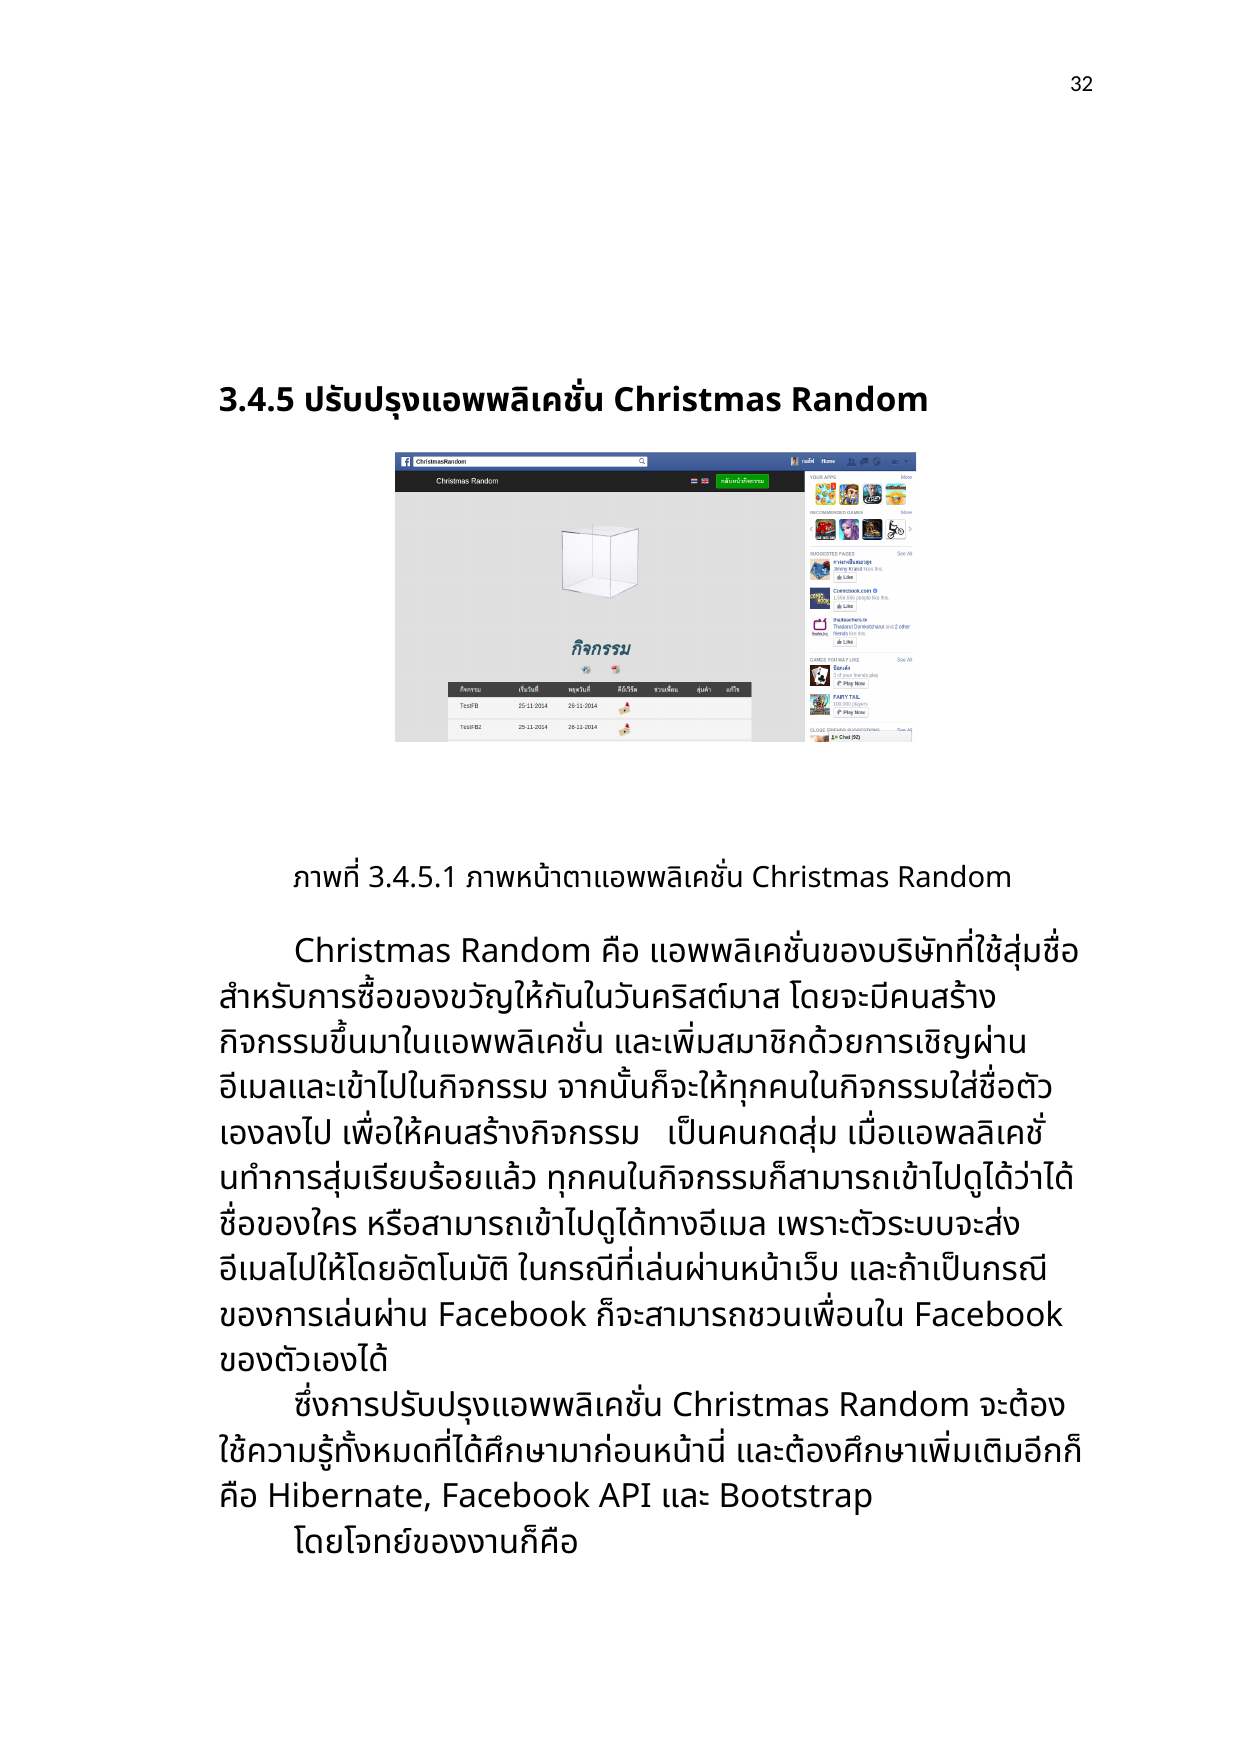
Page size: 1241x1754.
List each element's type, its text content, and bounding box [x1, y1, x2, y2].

text Christmas Random คือ แอพพลิเคชั่นของบริษัทที่ใช้สุ่มชื่อสำหรับการซื้อของขวัญให้กันในวันคริสต์มาส โดยจะมีคนสร้างกิจกรรมขึ้นมาในแอพพลิเคชั่น และเพิ่มสมาชิกด้วยการเชิญผ่านอีเมลและเข้าไปในกิจกรรม จากนั้นก็จะให้ทุกคนในกิจกรรมใส่ชื่อตัวเองลงไป เพื่อให้คนสร้างกิจกรรม เป็นคนกดสุ่ม เมื่อแอพลลิเคชั่นทำการสุ่มเรียบร้อยแล้ว ทุกคนในกิจกรรมก็สามารถเข้าไปดูได้ว่าได้ชื่อของใคร หรือสามารถเข้าไปดูได้ทางอีเมล เพราะตัวระบบจะส่งอีเมลไปให้โดยอัตโนมัติ ในกรณีที่เล่นผ่านหน้าเว็บ และถ้าเป็นกรณีของการเล่นผ่าน Facebook ก็จะสามารถชวนเพื่อนใน Facebook ของตัวเองได้ [218, 927, 1087, 1381]
text ซึ่งการปรับปรุงแอพพลิเคชั่น Christmas Random จะต้องใช้ความรู้ทั้งหมดที่ได้ศึกษามาก่อนหน้านี่ และต้องศึกษาเพิ่มเติมอีกก็คือ Hibernate, Facebook API และ Bootstrap [218, 1381, 1087, 1517]
picture [395, 452, 917, 742]
text โดยโจทย์ของงานก็คือ [218, 1517, 1087, 1563]
text 3.4.5 ปรับปรุงแอพพลิเคชั่น Christmas Random [218, 376, 1087, 422]
text ภาพที่ 3.4.5.1 ภาพหน้าตาแอพพลิเคชั่น Christmas Random [218, 856, 1087, 896]
